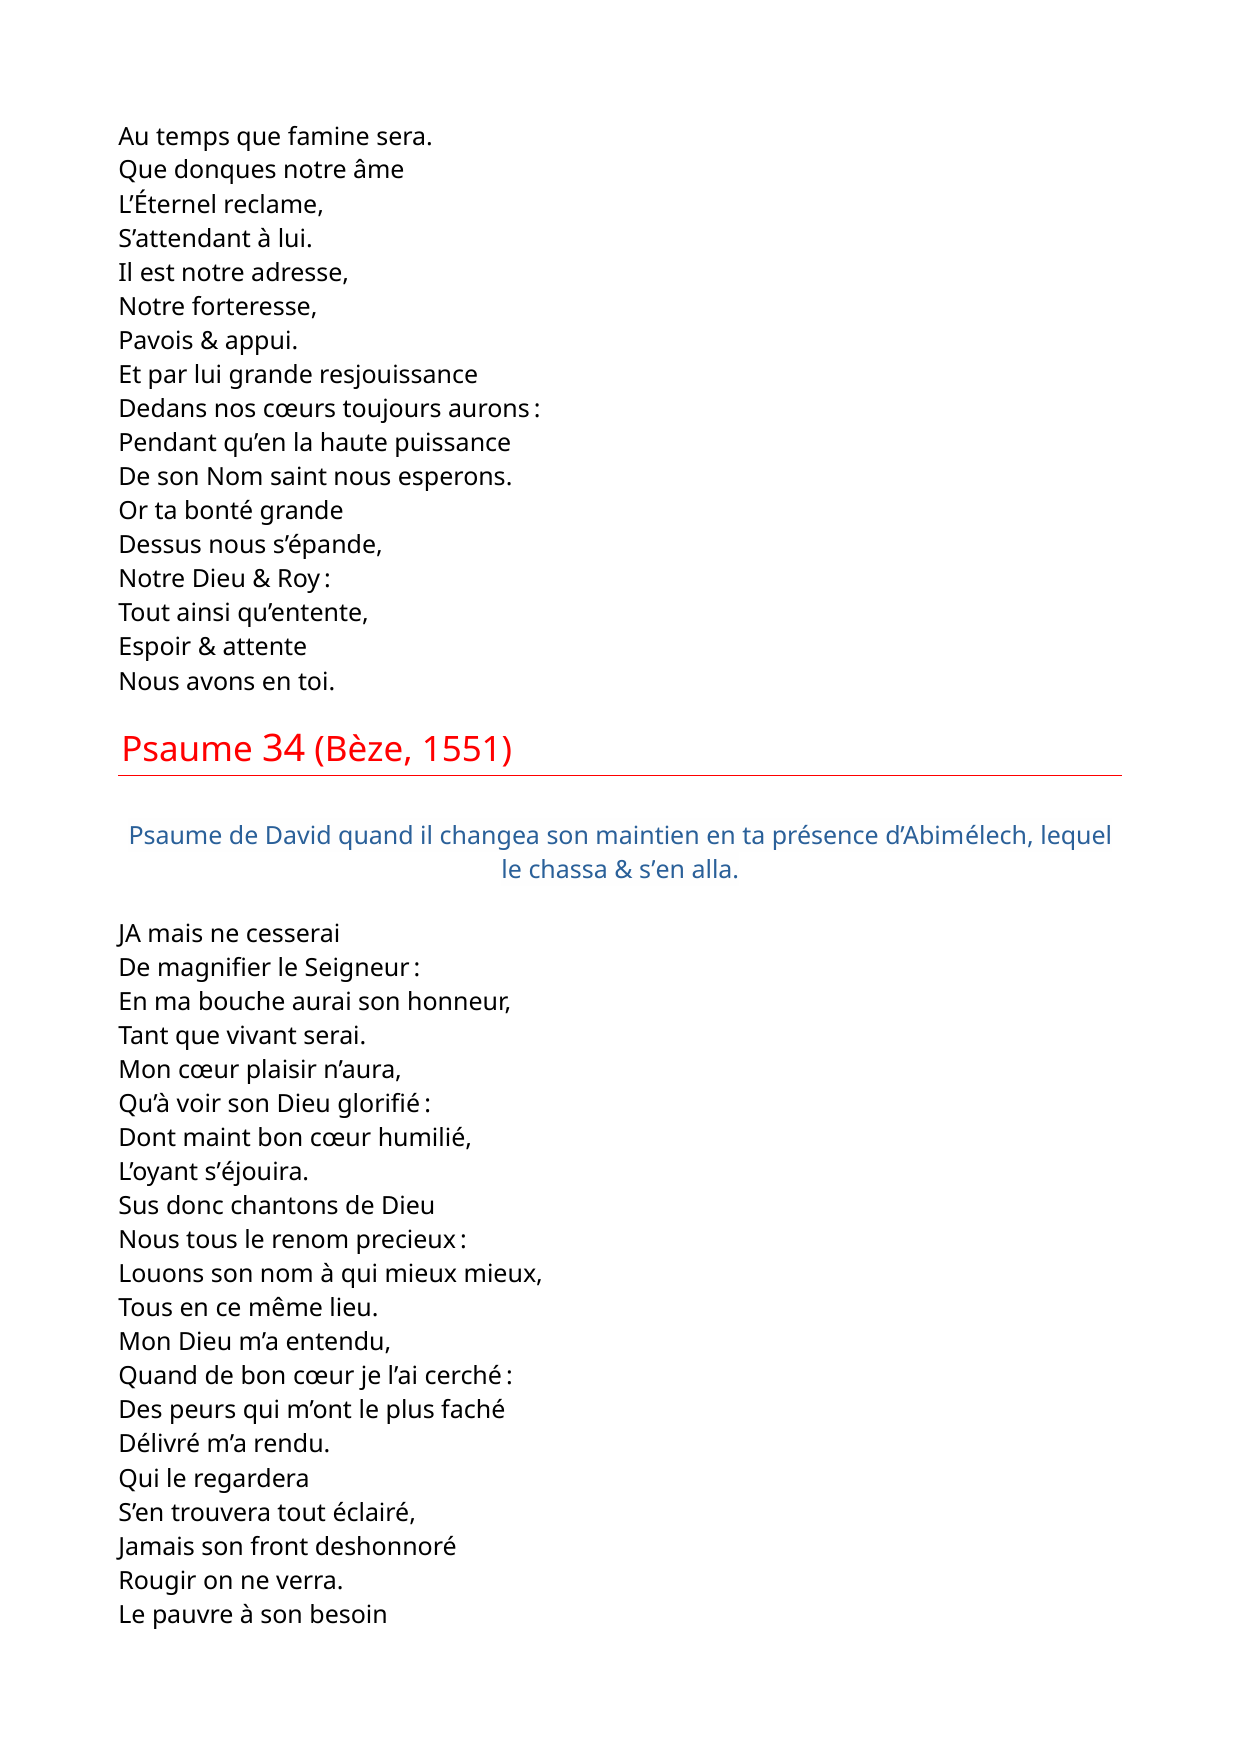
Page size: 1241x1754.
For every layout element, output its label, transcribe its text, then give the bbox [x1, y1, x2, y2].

text Dessus nous s’épande, [118, 527, 1122, 561]
text Notre Dieu & Roy : [118, 561, 1122, 595]
text Mon Dieu m’a entendu, [118, 1324, 1122, 1358]
text Rougir on ne verra. [118, 1562, 1122, 1596]
text Qu’à voir son Dieu glorifié : [118, 1086, 1122, 1119]
text Et par lui grande resjouissance [118, 357, 1122, 391]
text Le pauvre à son besoin [118, 1596, 1122, 1631]
text Jamais son front deshonnoré [118, 1528, 1122, 1562]
text Au temps que famine sera. [118, 118, 1122, 152]
text Délivré m’a rendu. [118, 1426, 1122, 1460]
text L’oyant s’éjouira. [118, 1154, 1122, 1188]
text Sus donc chantons de Dieu [118, 1188, 1122, 1222]
text S’attendant à lui. [118, 220, 1122, 254]
text De son Nom saint nous esperons. [118, 459, 1122, 493]
text Nous avons en toi. [118, 663, 1122, 697]
text Pavois & appui. [118, 322, 1122, 357]
text Tous en ce même lieu. [118, 1290, 1122, 1324]
text Qui le regardera [118, 1460, 1122, 1494]
text Notre forteresse, [118, 288, 1122, 322]
text JA mais ne cesserai [118, 915, 1122, 949]
text S’en trouvera tout éclairé, [118, 1494, 1122, 1528]
text Psaume de David quand il changea son maintien en ta présence d’Abimélech, lequel le chassa & s’en alla. [118, 818, 1122, 886]
text Dedans nos cœurs toujours aurons : [118, 391, 1122, 425]
text Des peurs qui m’ont le plus faché [118, 1392, 1122, 1426]
text Nous tous le renom precieux : [118, 1222, 1122, 1256]
text Louons son nom à qui mieux mieux, [118, 1256, 1122, 1290]
text Tant que vivant serai. [118, 1017, 1122, 1051]
text En ma bouche aurai son honneur, [118, 983, 1122, 1017]
text Espoir & attente [118, 629, 1122, 663]
text Pendant qu’en la haute puissance [118, 425, 1122, 459]
text Que donques notre âme [118, 152, 1122, 186]
text Quand de bon cœur je l’ai cerché : [118, 1358, 1122, 1392]
text L’Éternel reclame, [118, 186, 1122, 220]
text Tout ainsi qu’entente, [118, 595, 1122, 629]
text Dont maint bon cœur humilié, [118, 1119, 1122, 1154]
subtitle Psaume 34 (Bèze, 1551) [118, 718, 1122, 775]
text Mon cœur plaisir n’aura, [118, 1051, 1122, 1086]
text De magnifier le Seigneur : [118, 949, 1122, 983]
text Or ta bonté grande [118, 493, 1122, 527]
text Il est notre adresse, [118, 254, 1122, 288]
